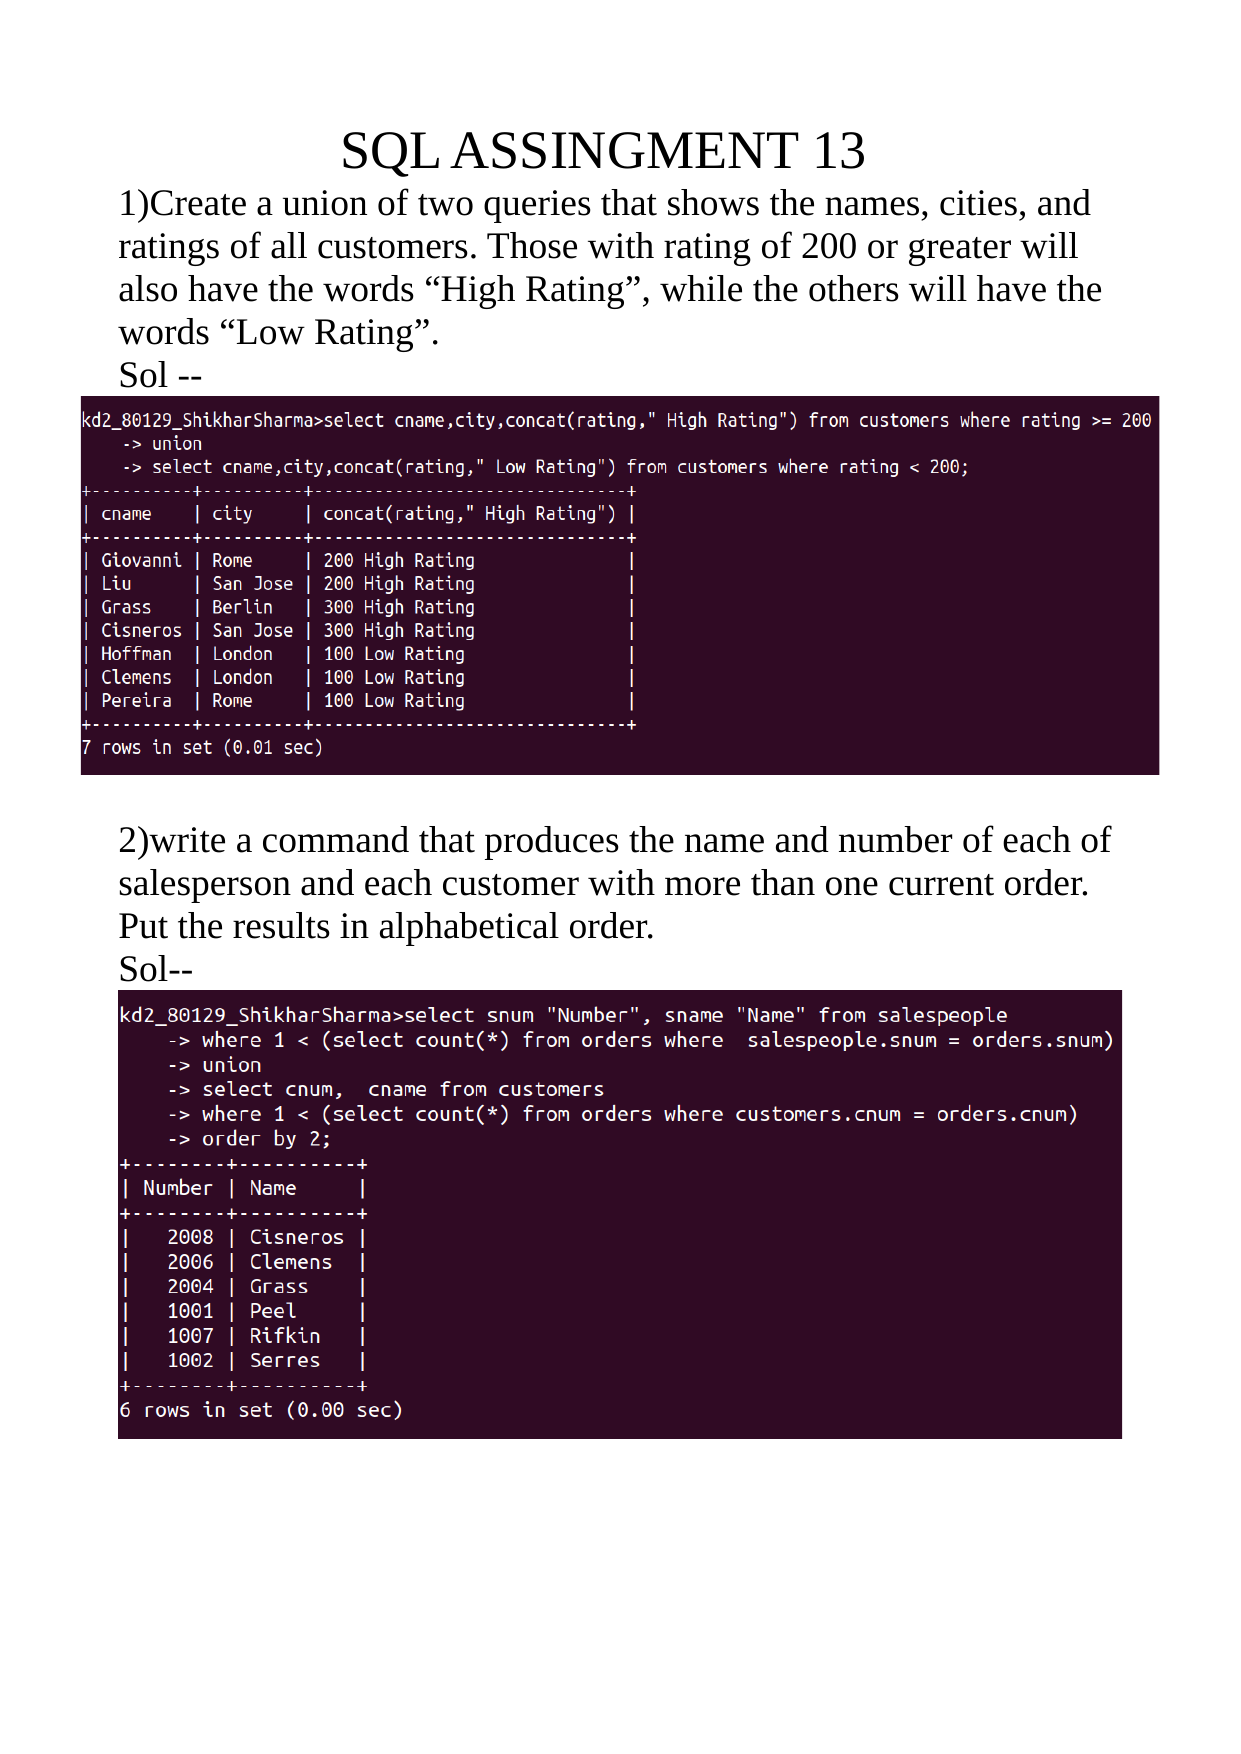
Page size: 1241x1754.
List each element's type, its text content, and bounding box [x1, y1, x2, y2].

text Sol -- [118, 353, 1122, 396]
text SQL ASSINGMENT 13 [118, 118, 1122, 180]
picture [118, 990, 1123, 1439]
text 1)Create a union of two queries that shows the names, cities, and ratings of all customers. Those with rating of 200 or greater will also have the words “High Rating”, while the others will have the words “Low Rating”. [118, 180, 1122, 353]
text 2)write a command that produces the name and number of each of salesperson and each customer with more than one current order. Put the results in alphabetical order. [118, 817, 1122, 947]
picture [80, 396, 1160, 775]
text Sol-- [118, 947, 1122, 990]
